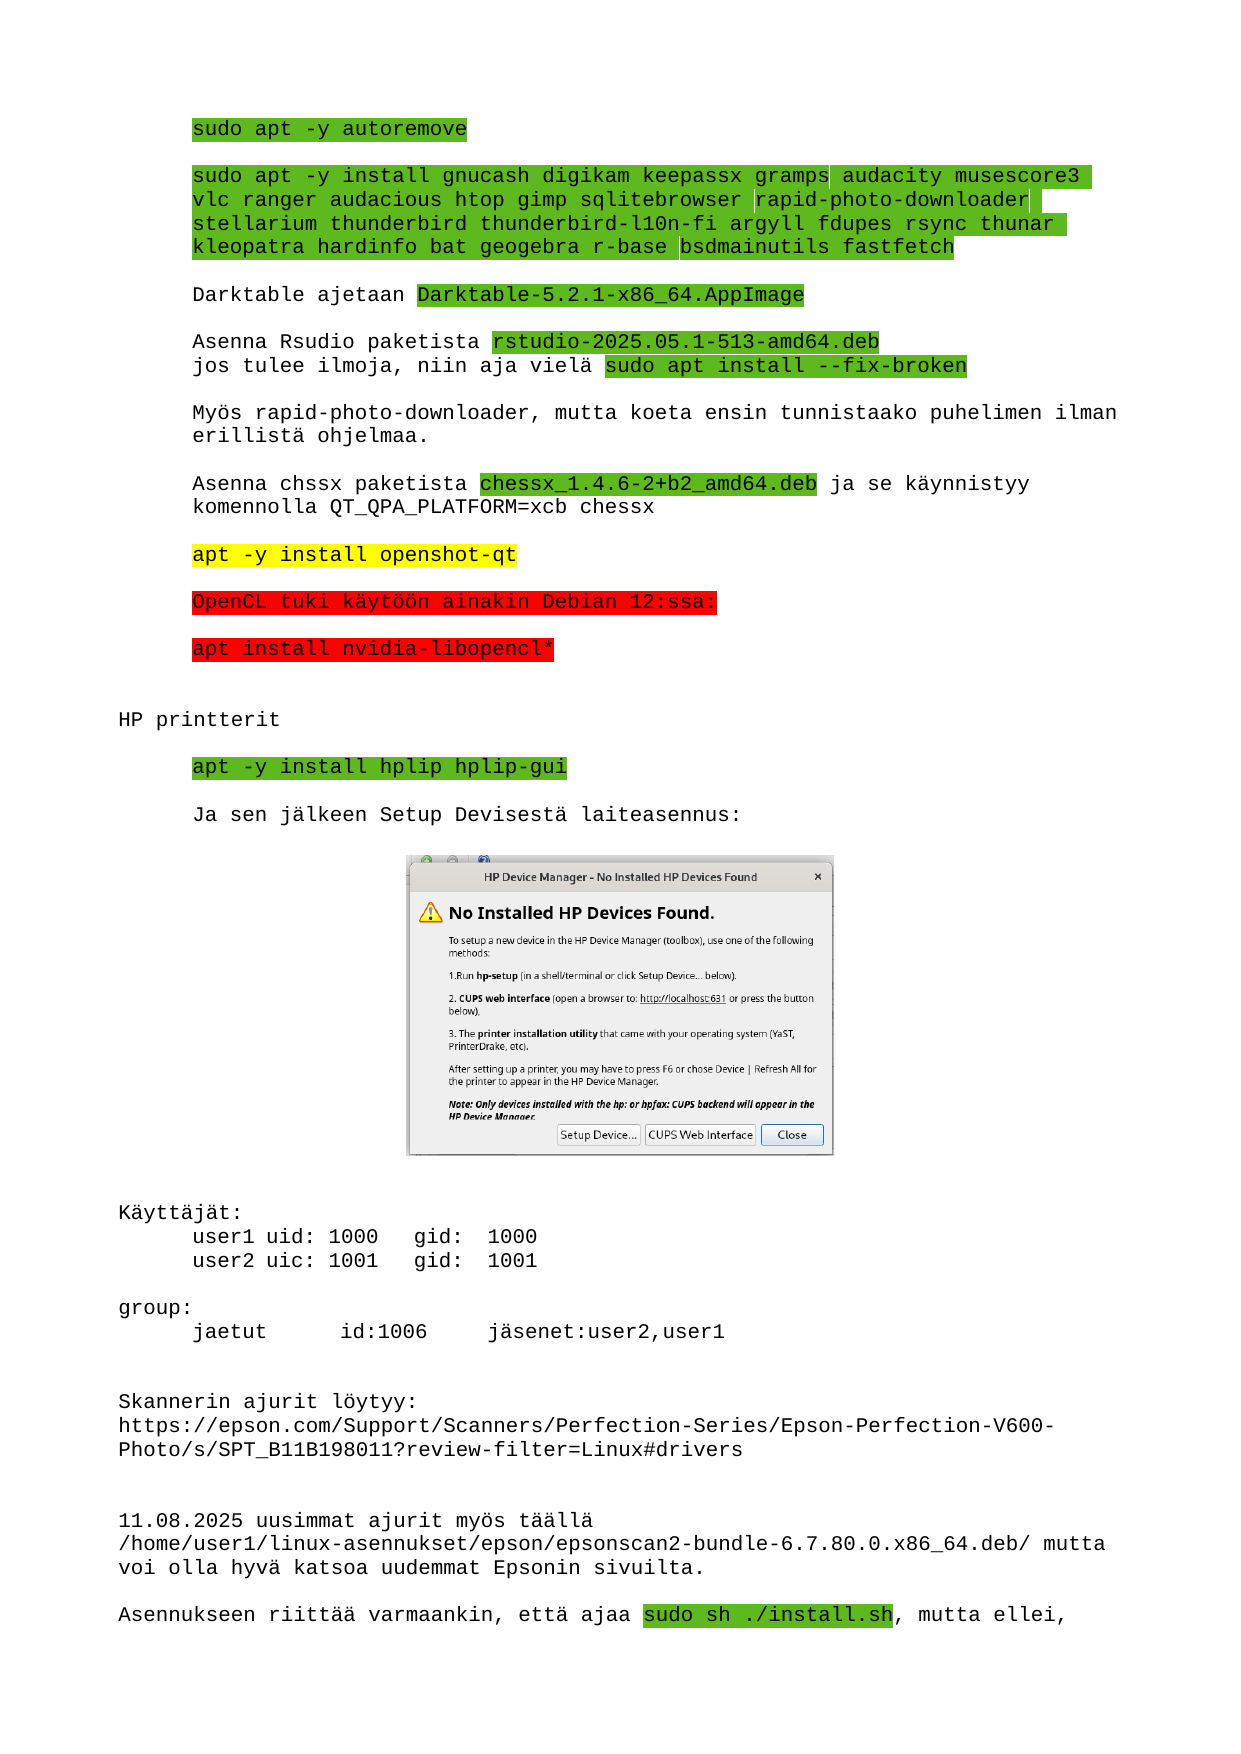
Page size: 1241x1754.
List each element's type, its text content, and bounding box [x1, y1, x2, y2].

text apt -y install openshot-qt [192, 544, 1122, 567]
text Käyttäjät: [118, 1202, 1122, 1226]
picture [406, 855, 835, 1156]
text OpenCL tuki käytöön ainakin Debian 12:ssa: [192, 591, 1122, 638]
text 11.08.2025 uusimmat ajurit myös täällä /home/user1/linux-asennukset/epson/epsonscan2-bundle-6.7.80.0.x86_64.deb/ mutta voi olla hyvä katsoa uudemmat Epsonin sivuilta. [118, 1510, 1122, 1581]
text Asennukseen riittää varmaankin, että ajaa sudo sh ./install.sh, mutta ellei, [118, 1604, 1122, 1628]
text sudo apt -y install gnucash digikam keepassx gramps audacity musescore3 vlc ranger audacious htop gimp sqlitebrowser rapid-photo-downloader stellarium thunderbird thunderbird-l10n-fi argyll fdupes rsync thunar kleopatra hardinfo bat geogebra r-base bsdmainutils fastfetch [192, 165, 1122, 260]
text Skannerin ajurit löytyy: https://epson.com/Support/Scanners/Perfection-Series/Epson-Perfection-V600-Photo/s/SPT_B11B198011?review-filter=Linux#drivers [118, 1392, 1122, 1462]
text sudo apt -y autoremove [192, 118, 1122, 142]
text Asenna chssx paketista chessx_1.4.6-2+b2_amd64.deb ja se käynnistyy komennolla QT_QPA_PLATFORM=xcb chessx [192, 473, 1122, 520]
text Asenna Rsudio paketista rstudio-2025.05.1-513-amd64.deb [192, 331, 1122, 354]
text apt install nvidia-libopencl* [192, 638, 1122, 662]
text jaetut id:1006 jäsenet:user2,user1 [118, 1321, 1122, 1344]
text group: [118, 1297, 1122, 1321]
text user1 uid: 1000 gid: 1000 [118, 1226, 1122, 1250]
text Myös rapid-photo-downloader, mutta koeta ensin tunnistaako puhelimen ilman erillistä ohjelmaa. [192, 402, 1122, 449]
text user2 uic: 1001 gid: 1001 [118, 1250, 1122, 1273]
text apt -y install hplip hplip-gui [192, 757, 1122, 780]
text jos tulee ilmoja, niin aja vielä sudo apt install --fix-broken [192, 354, 1122, 378]
text HP printterit [118, 709, 1122, 733]
text Ja sen jälkeen Setup Devisestä laiteasennus: [192, 804, 1122, 827]
text Darktable ajetaan Darktable-5.2.1-x86_64.AppImage [192, 284, 1122, 307]
